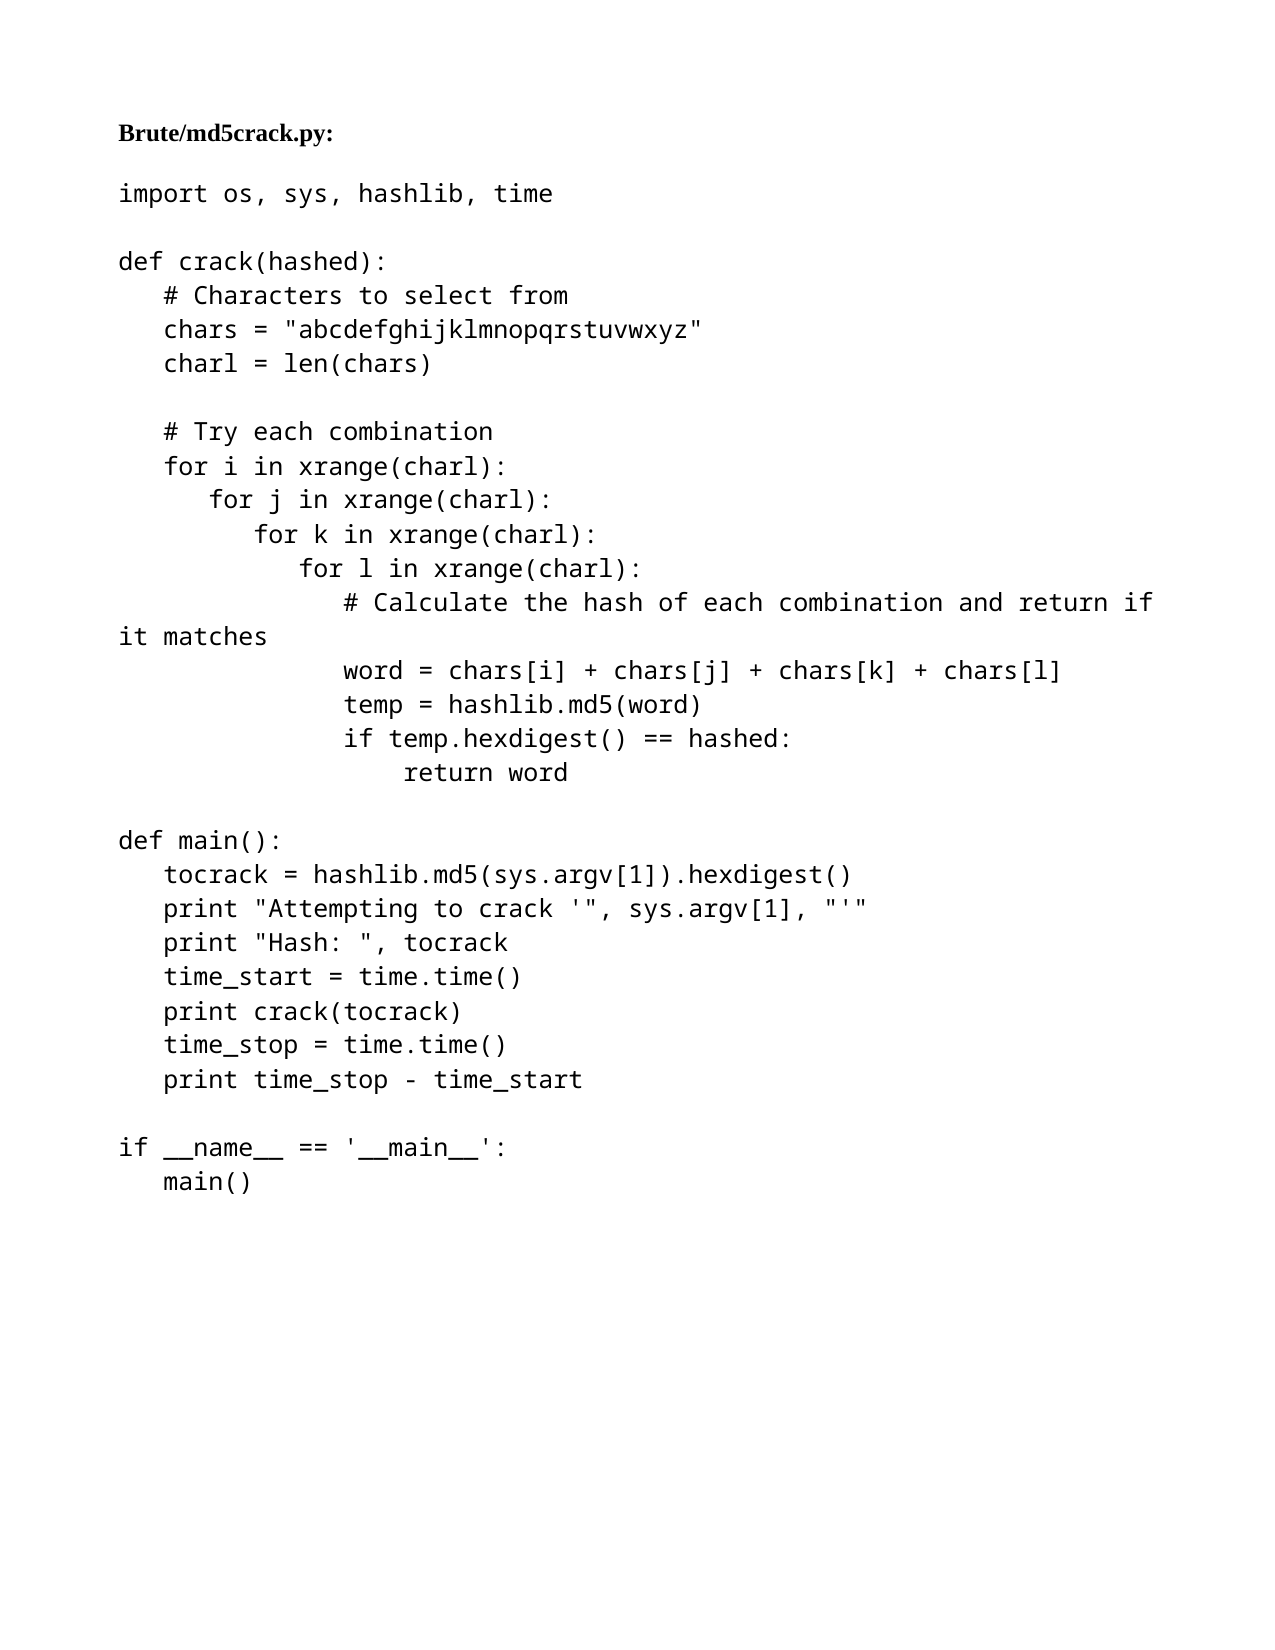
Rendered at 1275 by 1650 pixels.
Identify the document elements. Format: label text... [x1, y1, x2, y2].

text # Try each combination [118, 414, 1157, 448]
text def crack(hashed): [118, 244, 1157, 278]
text if __name__ == '__main__': [118, 1129, 1157, 1163]
text time_stop = time.time() [118, 1027, 1157, 1061]
text # Calculate the hash of each combination and return if it matches [118, 584, 1157, 652]
text print "Hash: ", tocrack [118, 925, 1157, 959]
text import os, sys, hashlib, time [118, 176, 1157, 210]
text def main(): [118, 823, 1157, 857]
text main() [118, 1163, 1157, 1197]
text for k in xrange(charl): [118, 516, 1157, 550]
text tocrack = hashlib.md5(sys.argv[1]).hexdigest() [118, 857, 1157, 891]
text charl = len(chars) [118, 346, 1157, 380]
text word = chars[i] + chars[j] + chars[k] + chars[l] [118, 652, 1157, 687]
text for l in xrange(charl): [118, 550, 1157, 584]
text print crack(tocrack) [118, 993, 1157, 1027]
text for i in xrange(charl): [118, 448, 1157, 482]
text print time_stop - time_start [118, 1061, 1157, 1095]
text # Characters to select from [118, 278, 1157, 312]
text if temp.hexdigest() == hashed: [118, 721, 1157, 755]
text Brute/md5crack.py: [118, 118, 1157, 147]
text for j in xrange(charl): [118, 482, 1157, 516]
text time_start = time.time() [118, 959, 1157, 993]
text print "Attempting to crack '", sys.argv[1], "'" [118, 891, 1157, 925]
text chars = "abcdefghijklmnopqrstuvwxyz" [118, 312, 1157, 346]
text temp = hashlib.md5(word) [118, 687, 1157, 721]
text return word [118, 755, 1157, 789]
